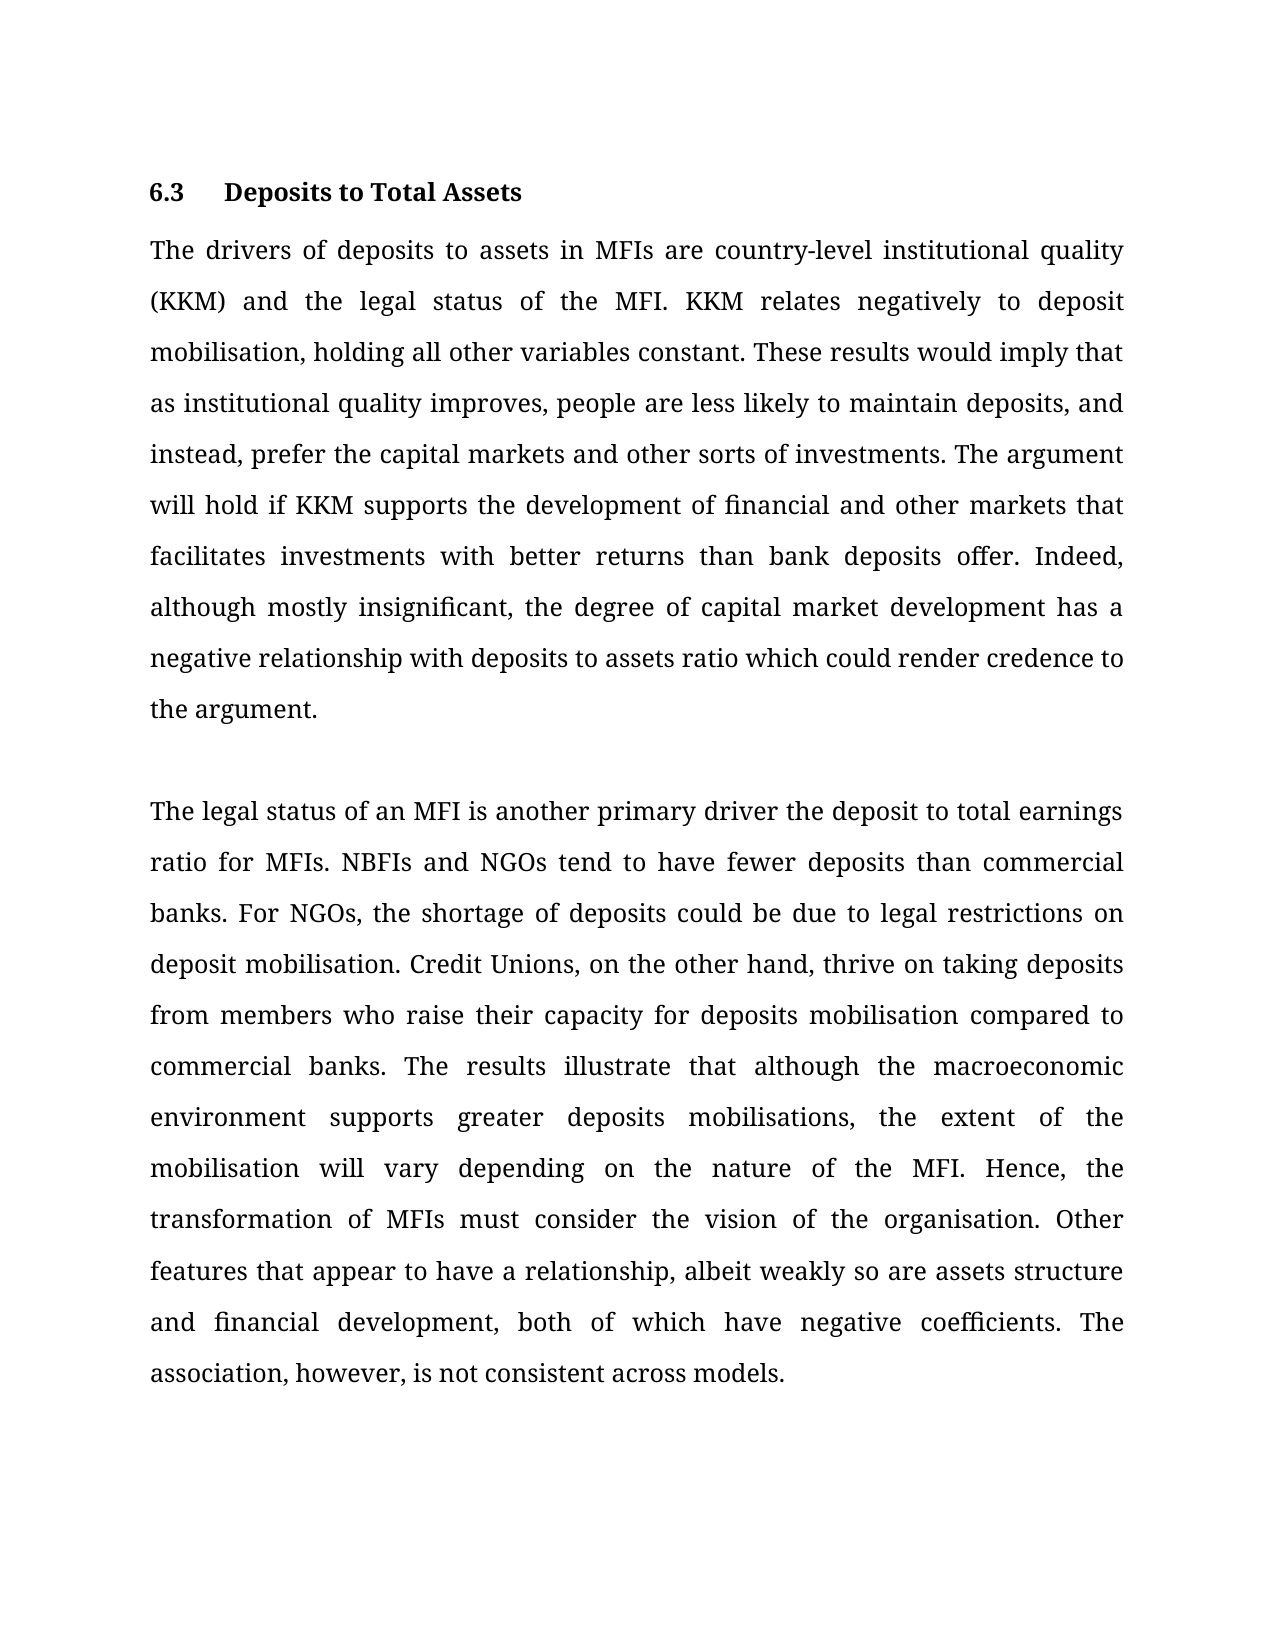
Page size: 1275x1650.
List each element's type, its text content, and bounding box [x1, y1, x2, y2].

text The legal status of an MFI is another primary driver the deposit to total earnings ratio for MFIs. NBFIs and NGOs tend to have fewer deposits than commercial banks. For NGOs, the shortage of deposits could be due to legal restrictions on deposit mobilisation. Credit Unions, on the other hand, thrive on taking deposits from members who raise their capacity for deposits mobilisation compared to commercial banks. The results illustrate that although the macroeconomic environment supports greater deposits mobilisations, the extent of the mobilisation will vary depending on the nature of the MFI. Hence, the transformation of MFIs must consider the vision of the organisation. Other features that appear to have a relationship, albeit weakly so are assets structure and financial development, both of which have negative coefficients. The association, however, is not consistent across models. [150, 794, 1125, 1389]
text The drivers of deposits to assets in MFIs are country-level institutional quality (KKM) and the legal status of the MFI. KKM relates negatively to deposit mobilisation, holding all other variables constant. These results would imply that as institutional quality improves, people are less likely to maintain deposits, and instead, prefer the capital markets and other sorts of investments. The argument will hold if KKM supports the development of financial and other markets that facilitates investments with better returns than bank deposits offer. Indeed, although mostly insignificant, the degree of capital market development has a negative relationship with deposits to assets ratio which could render credence to the argument. [150, 232, 1125, 726]
subtitle Deposits to Total Assets [149, 175, 1125, 209]
